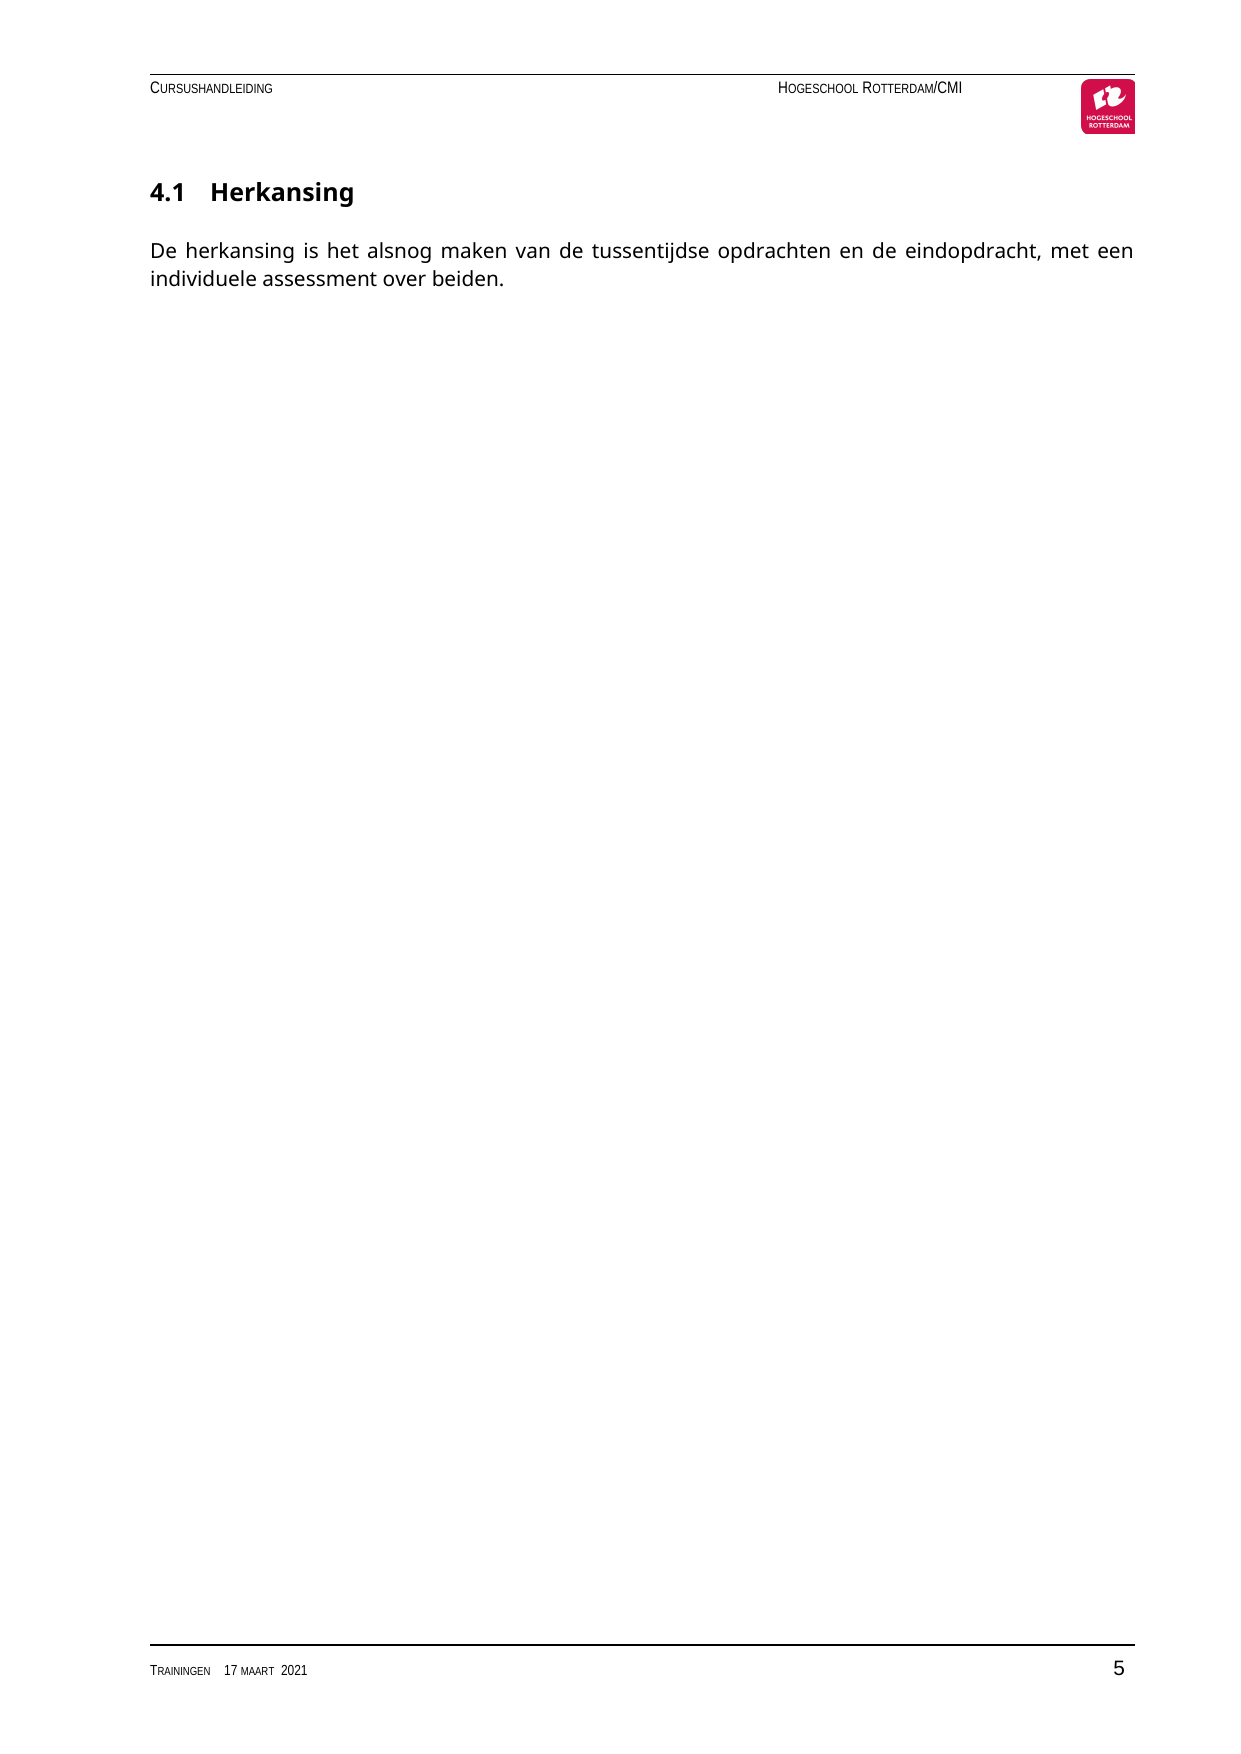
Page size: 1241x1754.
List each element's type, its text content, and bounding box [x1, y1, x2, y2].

subtitle Herkansing [150, 174, 1135, 208]
text De herkansing is het alsnog maken van de tussentijdse opdrachten en de eindopdracht, met een individuele assessment over beiden. [150, 236, 1135, 293]
picture [1081, 79, 1135, 134]
